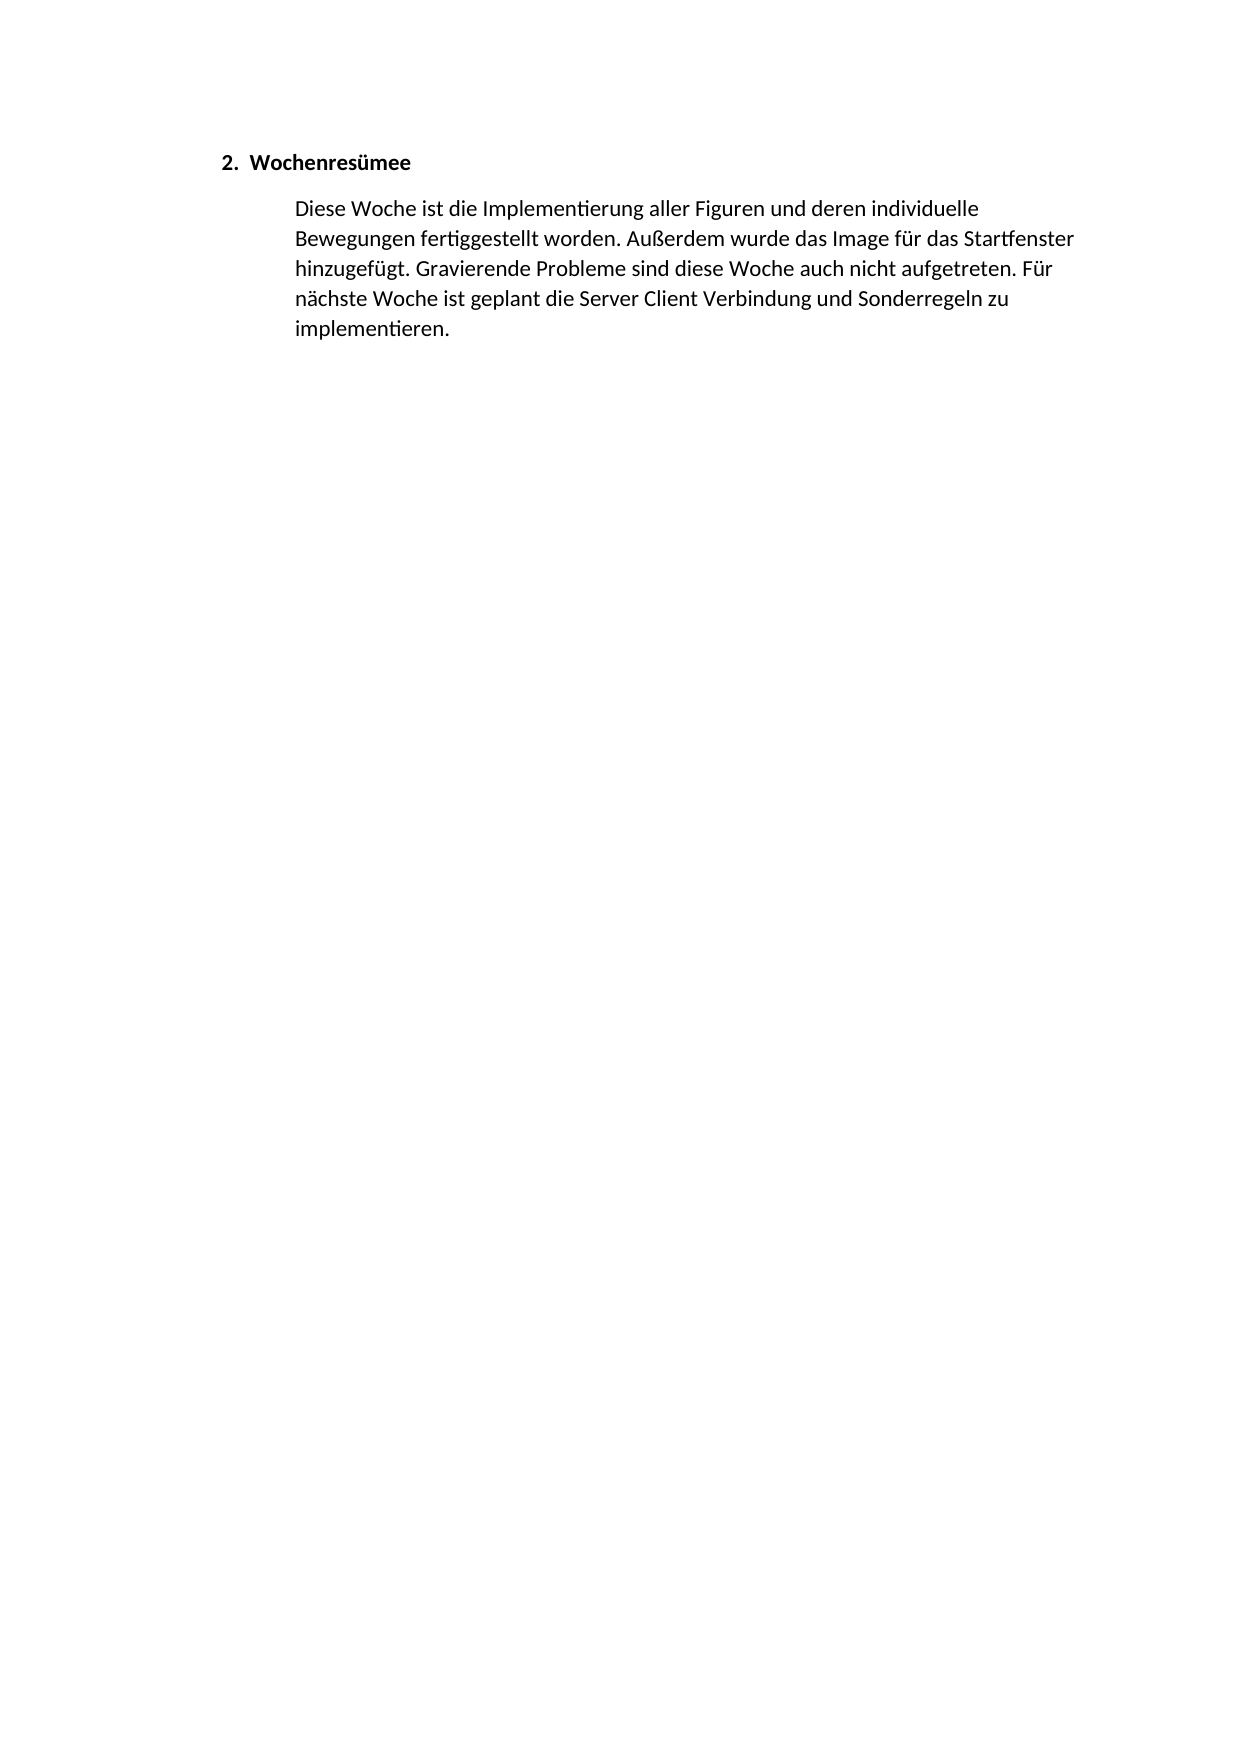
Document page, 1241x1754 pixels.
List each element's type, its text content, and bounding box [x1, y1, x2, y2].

text 2. Wochenresümee [148, 148, 1093, 176]
text Diese Woche ist die Implementierung aller Figuren und deren individuelle Bewegungen fertiggestellt worden. Außerdem wurde das Image für das Startfenster hinzugefügt. Gravierende Probleme sind diese Woche auch nicht aufgetreten. Für nächste Woche ist geplant die Server Client Verbindung und Sonderregeln zu implementieren. [295, 194, 1093, 342]
